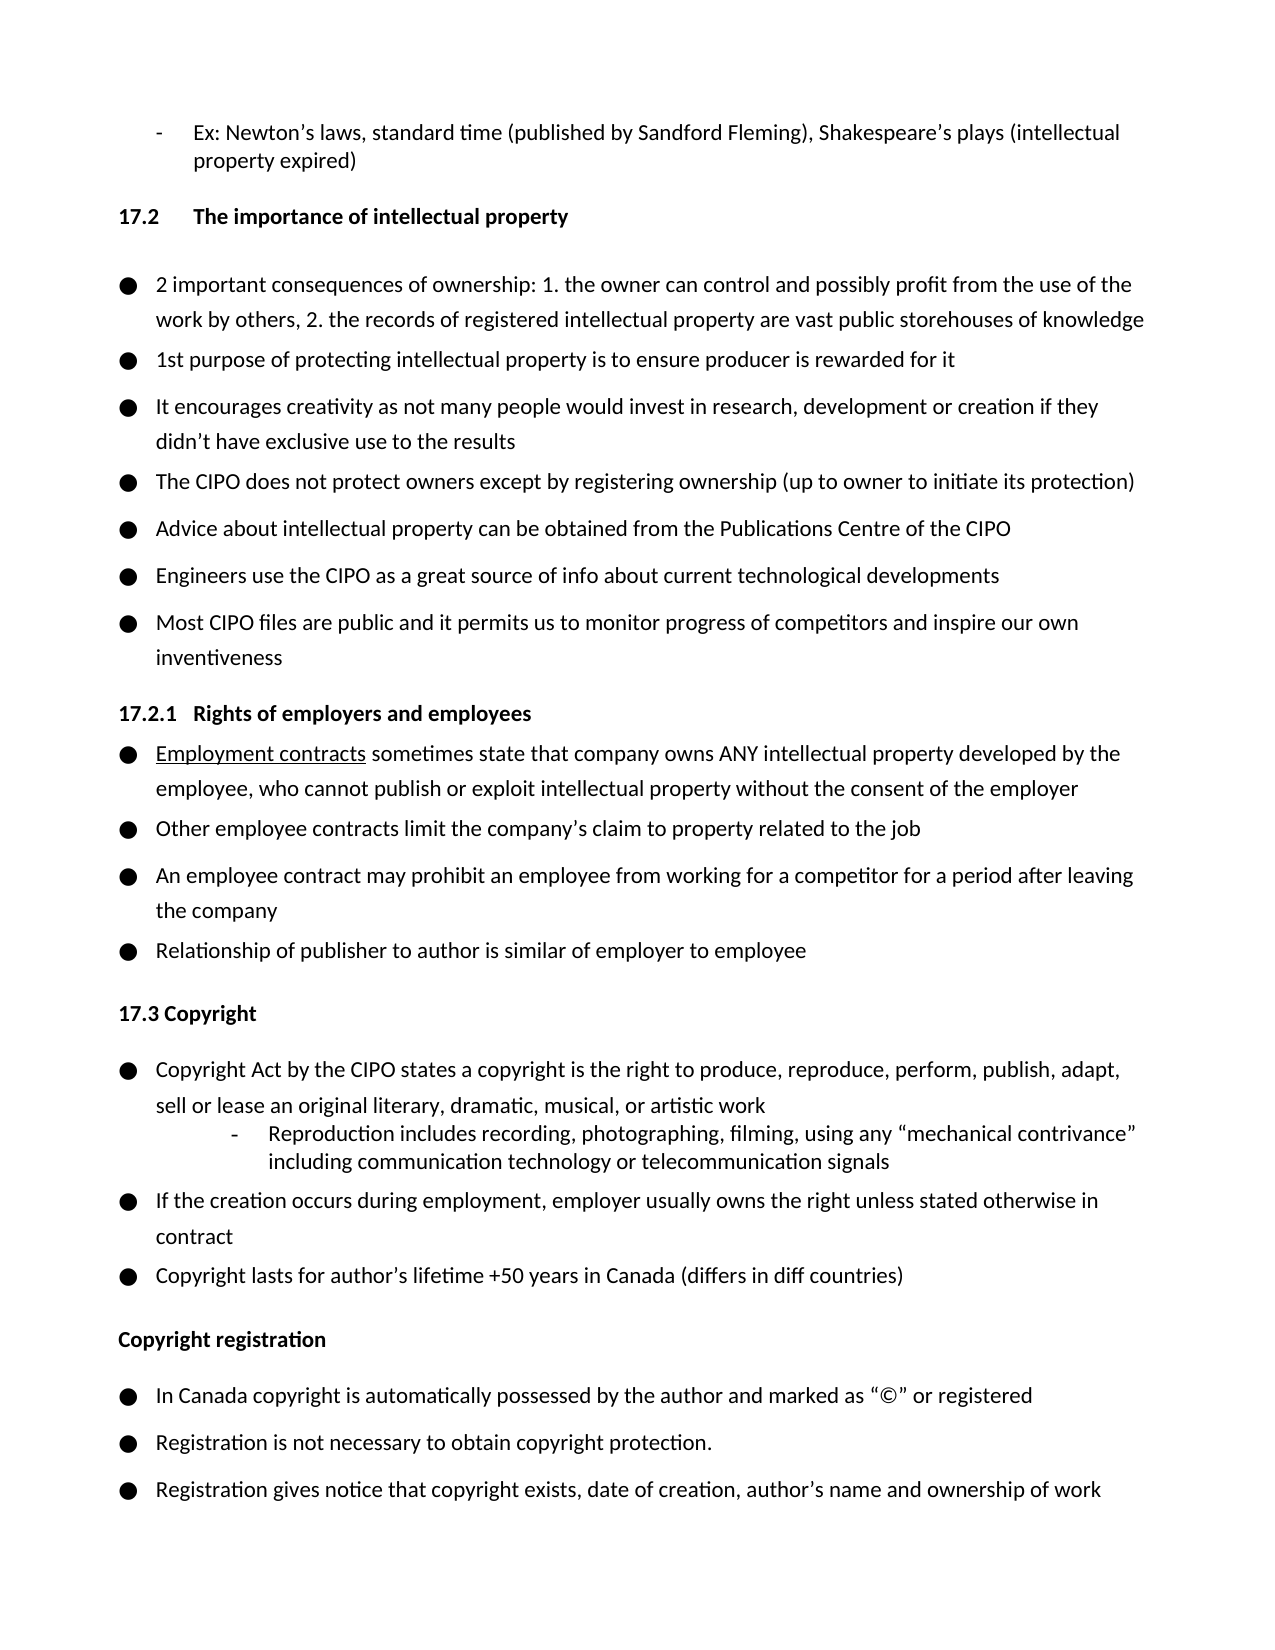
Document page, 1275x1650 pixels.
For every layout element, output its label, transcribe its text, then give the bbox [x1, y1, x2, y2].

text 17.3 Copyright [118, 999, 1157, 1027]
list Ex: Newton’s laws, standard time (published by Sandford Fleming), Shakespeare’s plays (intellectual property expired) [156, 118, 1157, 174]
list The CIPO does not protect owners except by registering ownership (up to owner to initiate its protection) [118, 455, 1157, 502]
list Most CIPO files are public and it permits us to monitor progress of competitors and inspire our own inventiveness [118, 596, 1157, 671]
list Employment contracts sometimes state that company owns ANY intellectual property developed by the employee, who cannot publish or exploit intellectual property without the consent of the employer [118, 727, 1157, 802]
list If the creation occurs during employment, employer usually owns the right unless stated otherwise in contract [118, 1175, 1157, 1250]
text Copyright registration [118, 1325, 1157, 1353]
list The importance of intellectual property [118, 202, 1157, 230]
list Reproduction includes recording, photographing, filming, using any “mechanical contrivance” including communication technology or telecommunication signals [231, 1119, 1157, 1175]
list Rights of employers and employees [118, 699, 1157, 727]
list 1st purpose of protecting intellectual property is to ensure producer is rewarded for it [118, 333, 1157, 380]
list Advice about intellectual property can be obtained from the Publications Centre of the CIPO [118, 502, 1157, 549]
list 2 important consequences of ownership: 1. the owner can control and possibly profit from the use of the work by others, 2. the records of registered intellectual property are vast public storehouses of knowledge [118, 258, 1157, 333]
list It encourages creativity as not many people would invest in research, development or creation if they didn’t have exclusive use to the results [118, 380, 1157, 455]
list Copyright Act by the CIPO states a copyright is the right to produce, reproduce, perform, publish, adapt, sell or lease an original literary, dramatic, musical, or artistic work [118, 1044, 1157, 1119]
list Engineers use the CIPO as a great source of info about current technological developments [118, 549, 1157, 596]
list Other employee contracts limit the company’s claim to property related to the job [118, 802, 1157, 849]
list Registration is not necessary to obtain copyright protection. [118, 1417, 1157, 1463]
list An employee contract may prohibit an employee from working for a competitor for a period after leaving the company [118, 849, 1157, 924]
list Copyright lasts for author’s lifetime +50 years in Canada (differs in diff countries) [118, 1250, 1157, 1297]
list Registration gives notice that copyright exists, date of creation, author’s name and ownership of work [118, 1463, 1157, 1511]
list In Canada copyright is automatically possessed by the author and marked as “©” or registered [118, 1369, 1157, 1417]
list Relationship of publisher to author is similar of employer to employee [118, 924, 1157, 971]
